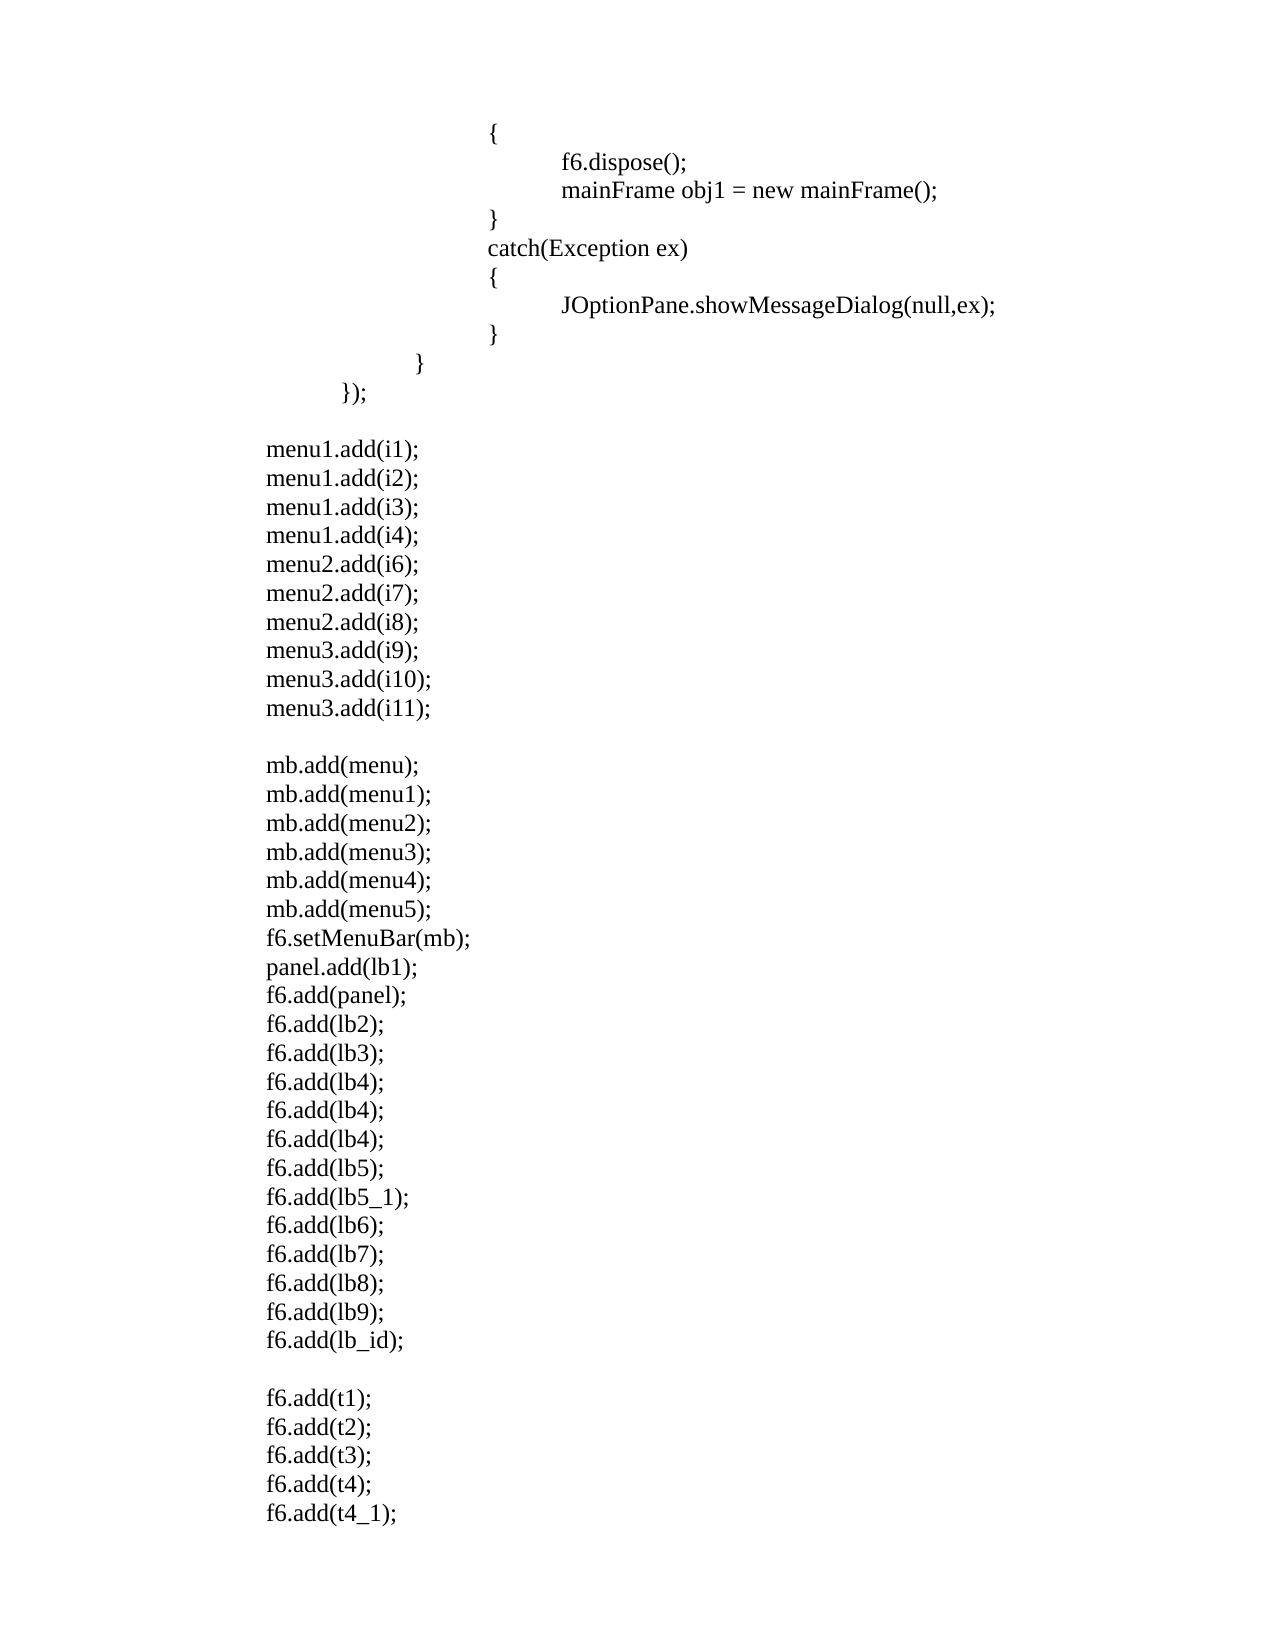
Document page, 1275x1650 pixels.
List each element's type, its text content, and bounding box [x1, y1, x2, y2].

text menu3.add(i11); [118, 693, 1157, 722]
text mb.add(menu); [118, 751, 1157, 779]
text } [118, 204, 1157, 233]
text f6.add(lb3); [118, 1038, 1157, 1067]
text f6.add(lb6); [118, 1211, 1157, 1239]
text } [118, 319, 1157, 348]
text catch(Exception ex) [118, 233, 1157, 262]
text f6.add(lb5_1); [118, 1182, 1157, 1211]
text f6.add(t1); [118, 1383, 1157, 1412]
text f6.add(lb5); [118, 1153, 1157, 1182]
text menu2.add(i8); [118, 607, 1157, 636]
text mb.add(menu3); [118, 837, 1157, 866]
text menu1.add(i2); [118, 463, 1157, 492]
text f6.setMenuBar(mb); [118, 923, 1157, 952]
text { [118, 118, 1157, 147]
text f6.add(t4_1); [118, 1498, 1157, 1527]
text mb.add(menu5); [118, 894, 1157, 923]
text mb.add(menu1); [118, 779, 1157, 808]
text panel.add(lb1); [118, 952, 1157, 981]
text f6.add(lb2); [118, 1009, 1157, 1038]
text mb.add(menu2); [118, 808, 1157, 837]
text f6.dispose(); [118, 147, 1157, 176]
text menu2.add(i6); [118, 549, 1157, 578]
text }); [118, 377, 1157, 406]
text menu1.add(i3); [118, 492, 1157, 521]
text menu1.add(i1); [118, 434, 1157, 463]
text f6.add(lb4); [118, 1067, 1157, 1096]
text f6.add(lb4); [118, 1096, 1157, 1124]
text f6.add(lb4); [118, 1124, 1157, 1153]
text f6.add(t2); [118, 1412, 1157, 1441]
text menu3.add(i9); [118, 636, 1157, 664]
text f6.add(lb8); [118, 1268, 1157, 1297]
text { [118, 262, 1157, 291]
text f6.add(t3); [118, 1441, 1157, 1469]
text mb.add(menu4); [118, 866, 1157, 894]
text mainFrame obj1 = new mainFrame(); [118, 176, 1157, 204]
text f6.add(lb9); [118, 1297, 1157, 1326]
text menu3.add(i10); [118, 664, 1157, 693]
text f6.add(lb7); [118, 1239, 1157, 1268]
text menu1.add(i4); [118, 521, 1157, 549]
text f6.add(lb_id); [118, 1326, 1157, 1354]
text f6.add(t4); [118, 1469, 1157, 1498]
text f6.add(panel); [118, 981, 1157, 1009]
text JOptionPane.showMessageDialog(null,ex); [118, 291, 1157, 319]
text menu2.add(i7); [118, 578, 1157, 607]
text } [118, 348, 1157, 377]
